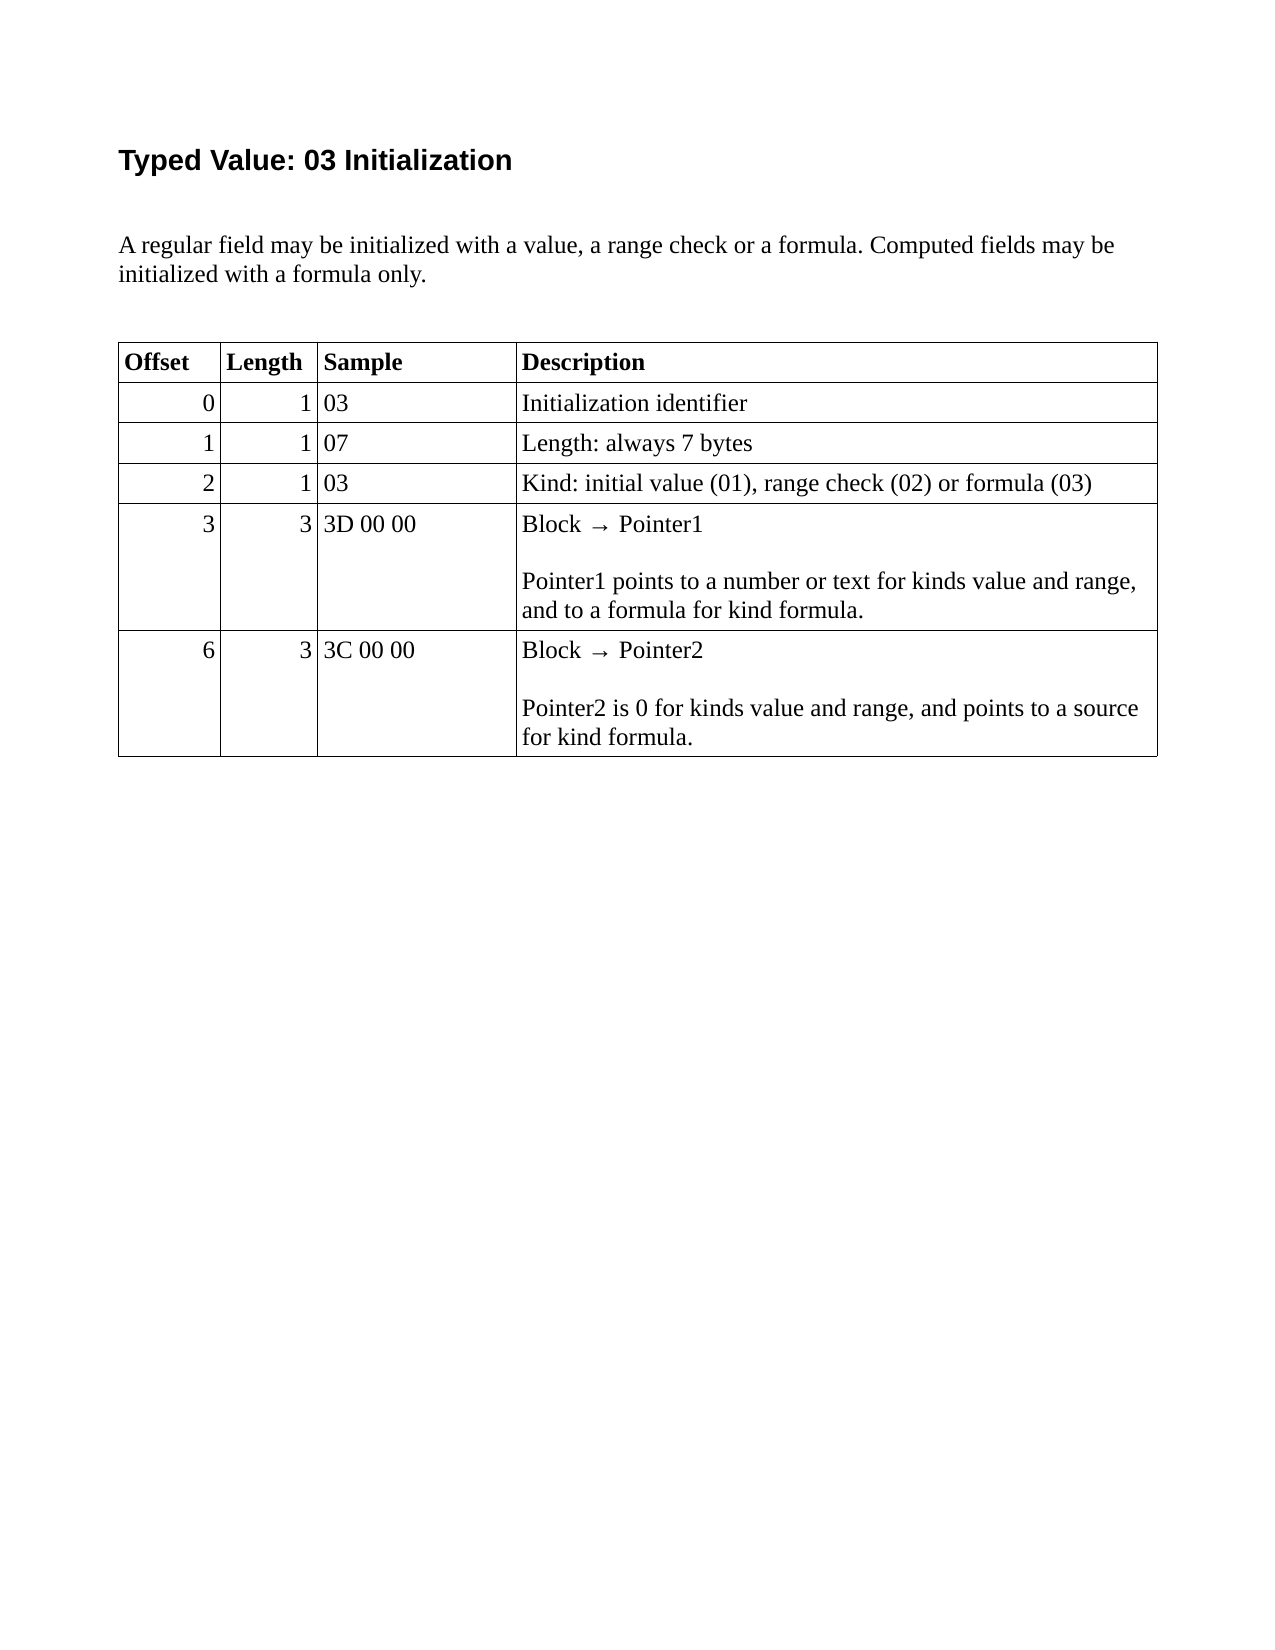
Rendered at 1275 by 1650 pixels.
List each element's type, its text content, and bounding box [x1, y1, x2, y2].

subtitle Typed Value: 03 Initialization [118, 143, 1157, 177]
table_cell 1 [119, 423, 220, 463]
table_cell 2 [119, 464, 220, 503]
table_cell Block → Pointer1 Pointer1 points to a number or text for kinds value and range, and to a formula for kind formula. [517, 504, 1157, 629]
table_cell 6 [119, 631, 220, 756]
table_cell Length: always 7 bytes [517, 423, 1157, 463]
table_cell 3 [221, 631, 317, 756]
table_cell 1 [221, 423, 317, 463]
table_cell 03 [318, 464, 516, 503]
table_cell Block → Pointer2 Pointer2 is 0 for kinds value and range, and points to a source for kind formula. [517, 631, 1157, 756]
table_cell 03 [318, 383, 516, 422]
table_cell 1 [221, 383, 317, 422]
table_cell 07 [318, 423, 516, 463]
table_cell 1 [221, 464, 317, 503]
table_cell 3D 00 00 [318, 504, 516, 629]
table_cell 3 [221, 504, 317, 629]
table_cell Kind: initial value (01), range check (02) or formula (03) [517, 464, 1157, 503]
table_header Length [221, 343, 317, 382]
table_header Description [517, 343, 1157, 382]
table_cell 0 [119, 383, 220, 422]
table_header Sample [318, 343, 516, 382]
table_header Offset [119, 343, 220, 382]
text A regular field may be initialized with a value, a range check or a formula. Computed fields may be initialized with a formula only. [118, 230, 1157, 288]
table_cell 3 [119, 504, 220, 629]
table_cell 3C 00 00 [318, 631, 516, 756]
table_cell Initialization identifier [517, 383, 1157, 422]
